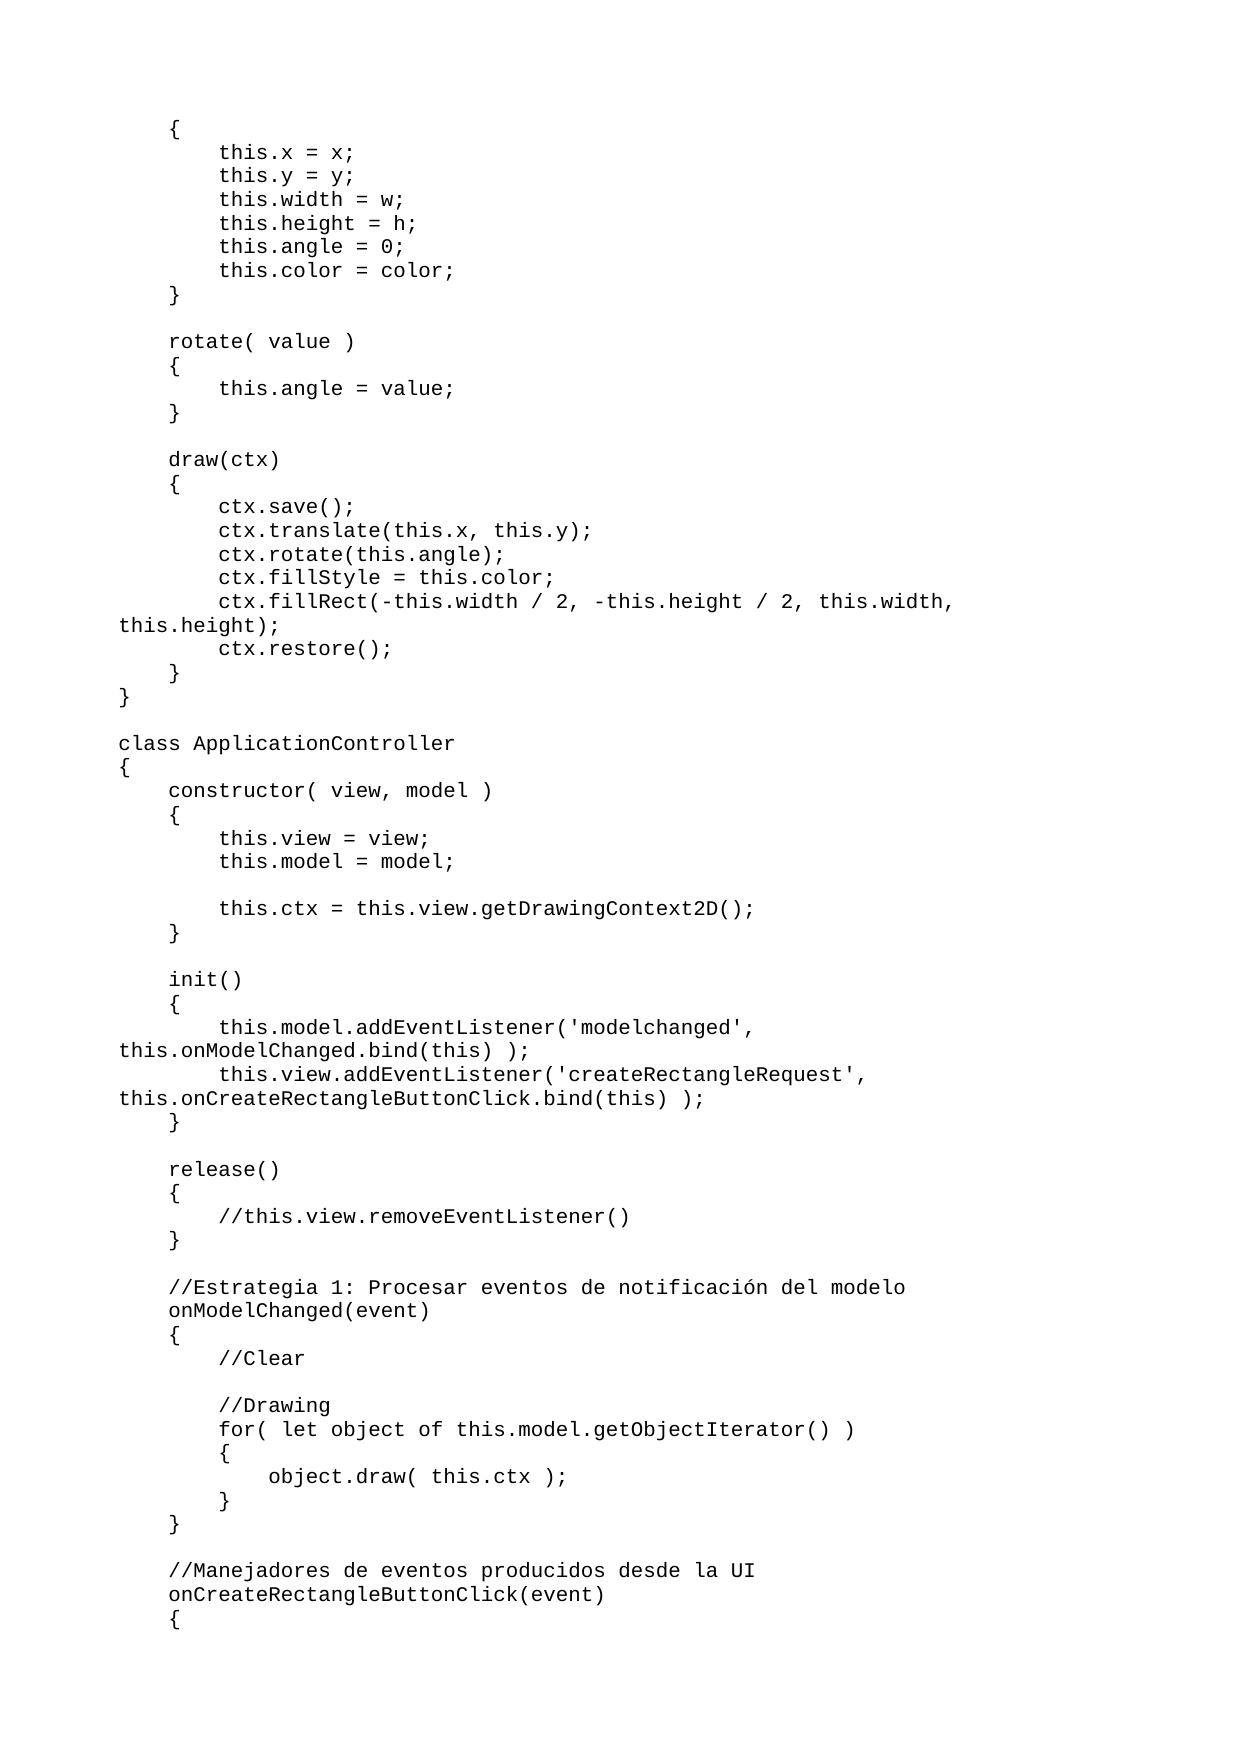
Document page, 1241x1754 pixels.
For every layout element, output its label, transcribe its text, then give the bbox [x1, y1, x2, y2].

text } [118, 402, 1122, 426]
text { [118, 1442, 1122, 1466]
text ctx.save(); [118, 496, 1122, 520]
text this.ctx = this.view.getDrawingContext2D(); [118, 898, 1122, 922]
text } [118, 922, 1122, 946]
text } [118, 686, 1122, 709]
text this.width = w; [118, 189, 1122, 213]
text constructor( view, model ) [118, 780, 1122, 804]
text for( let object of this.model.getObjectIterator() ) [118, 1419, 1122, 1442]
text this.y = y; [118, 165, 1122, 189]
text class ApplicationController [118, 733, 1122, 757]
text } [118, 1111, 1122, 1135]
text { [118, 1182, 1122, 1206]
text onModelChanged(event) [118, 1300, 1122, 1324]
text init() [118, 969, 1122, 993]
text this.height = h; [118, 213, 1122, 236]
text //Manejadores de eventos producidos desde la UI [118, 1561, 1122, 1584]
text this.view.addEventListener('createRectangleRequest', this.onCreateRectangleButtonClick.bind(this) ); [118, 1064, 1122, 1111]
text this.x = x; [118, 142, 1122, 165]
text release() [118, 1158, 1122, 1182]
text { [118, 354, 1122, 378]
text this.view = view; [118, 827, 1122, 851]
text this.angle = value; [118, 378, 1122, 402]
text ctx.fillStyle = this.color; [118, 567, 1122, 591]
text //Estrategia 1: Procesar eventos de notificación del modelo [118, 1277, 1122, 1300]
text ctx.translate(this.x, this.y); [118, 520, 1122, 544]
text } [118, 284, 1122, 307]
text //Clear [118, 1348, 1122, 1371]
text { [118, 1608, 1122, 1631]
text object.draw( this.ctx ); [118, 1466, 1122, 1489]
text rotate( value ) [118, 331, 1122, 354]
text //Drawing [118, 1395, 1122, 1419]
text { [118, 473, 1122, 496]
text } [118, 1513, 1122, 1537]
text } [118, 1489, 1122, 1513]
text { [118, 757, 1122, 780]
text this.model.addEventListener('modelchanged', this.onModelChanged.bind(this) ); [118, 1017, 1122, 1064]
text ctx.rotate(this.angle); [118, 544, 1122, 567]
text { [118, 993, 1122, 1017]
text this.model = model; [118, 851, 1122, 875]
text draw(ctx) [118, 449, 1122, 473]
text { [118, 804, 1122, 827]
text ctx.fillRect(-this.width / 2, -this.height / 2, this.width, this.height); [118, 591, 1122, 638]
text //this.view.removeEventListener() [118, 1206, 1122, 1229]
text { [118, 118, 1122, 142]
text ctx.restore(); [118, 638, 1122, 662]
text } [118, 662, 1122, 686]
text } [118, 1229, 1122, 1253]
text this.angle = 0; [118, 236, 1122, 260]
text onCreateRectangleButtonClick(event) [118, 1584, 1122, 1608]
text this.color = color; [118, 260, 1122, 284]
text { [118, 1324, 1122, 1348]
